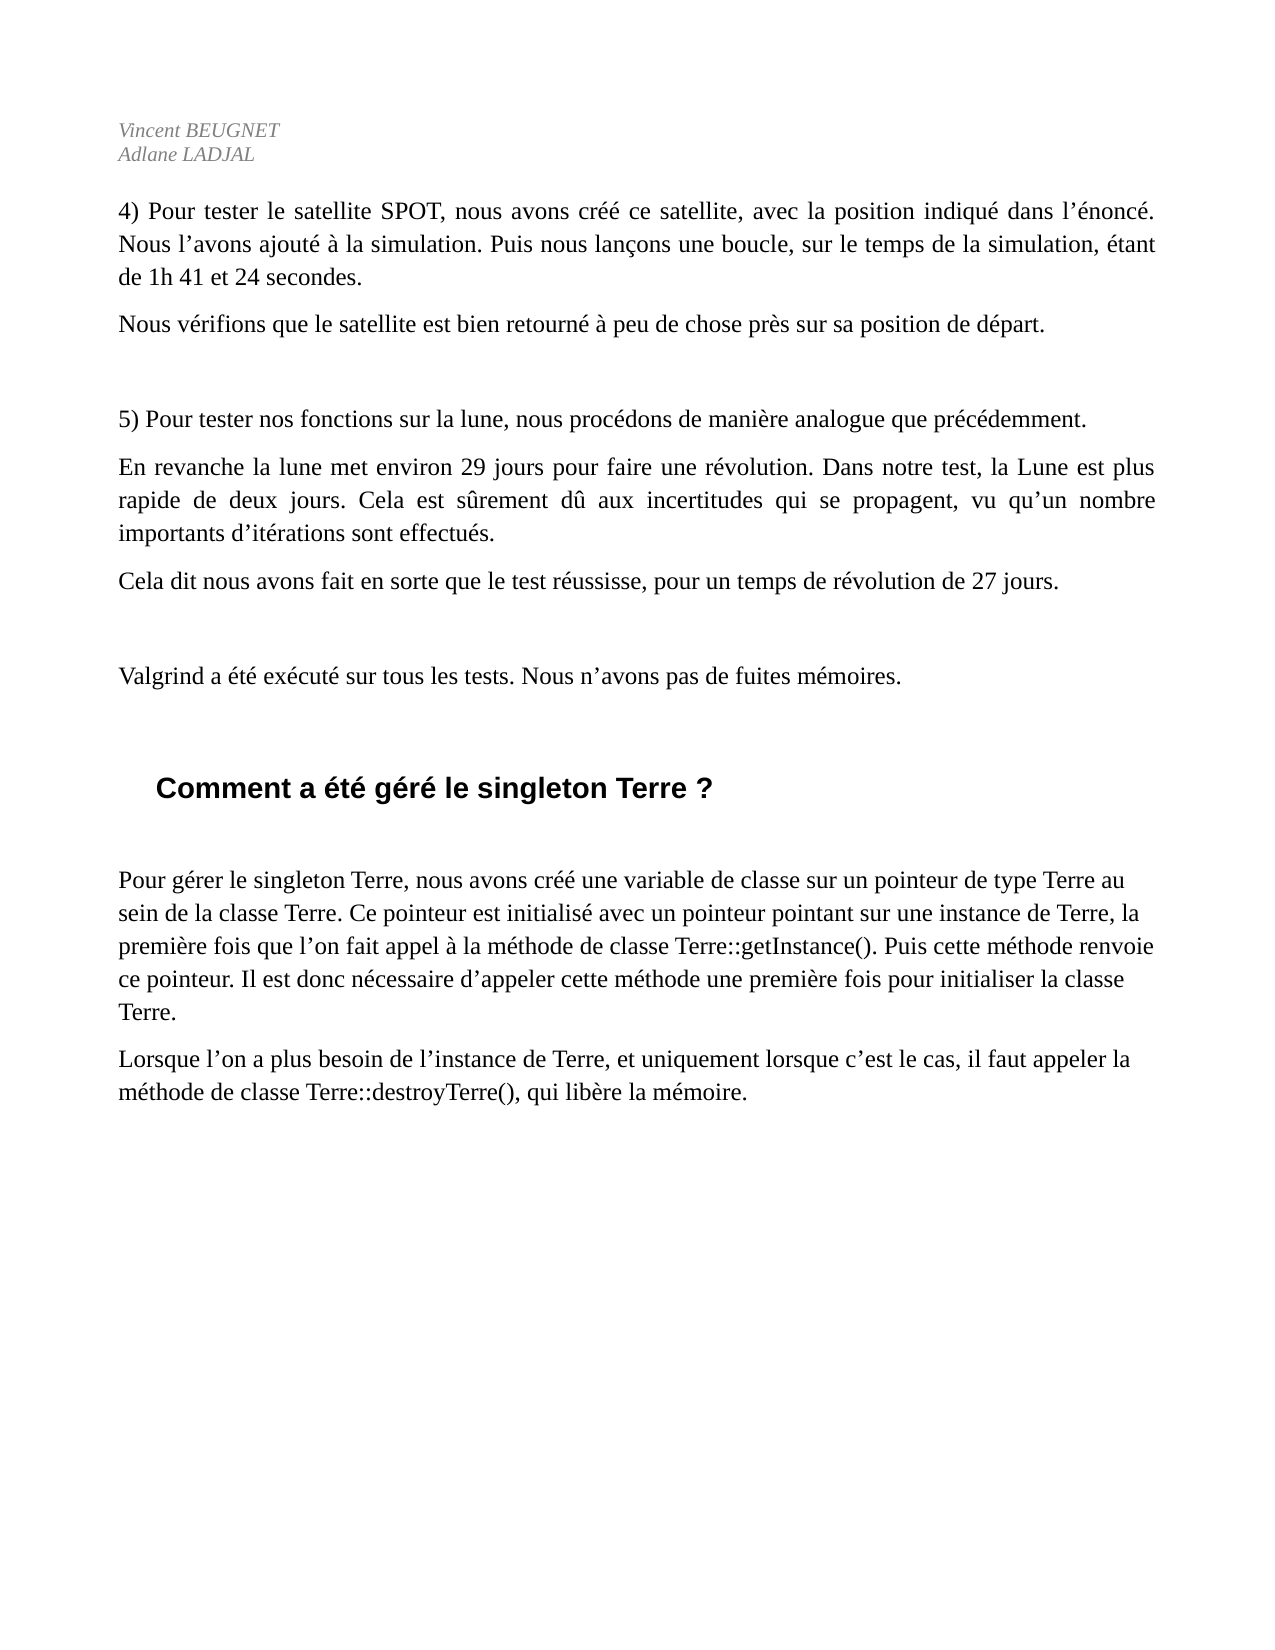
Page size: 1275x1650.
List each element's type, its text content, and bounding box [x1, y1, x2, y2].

text Pour gérer le singleton Terre, nous avons créé une variable de classe sur un pointeur de type Terre au sein de la classe Terre. Ce pointeur est initialisé avec un pointeur pointant sur une instance de Terre, la première fois que l’on fait appel à la méthode de classe Terre::getInstance(). Puis cette méthode renvoie ce pointeur. Il est donc nécessaire d’appeler cette méthode une première fois pour initialiser la classe Terre. [118, 865, 1157, 1026]
text Valgrind a été exécuté sur tous les tests. Nous n’avons pas de fuites mémoires. [118, 661, 1157, 690]
text En revanche la lune met environ 29 jours pour faire une révolution. Dans notre test, la Lune est plus rapide de deux jours. Cela est sûrement dû aux incertitudes qui se propagent, vu qu’un nombre importants d’itérations sont effectués. [118, 452, 1157, 547]
text Lorsque l’on a plus besoin de l’instance de Terre, et uniquement lorsque c’est le cas, il faut appeler la méthode de classe Terre::destroyTerre(), qui libère la mémoire. [118, 1044, 1157, 1106]
text 4) Pour tester le satellite SPOT, nous avons créé ce satellite, avec la position indiqué dans l’énoncé. Nous l’avons ajouté à la simulation. Puis nous lançons une boucle, sur le temps de la simulation, étant de 1h 41 et 24 secondes. [118, 196, 1157, 291]
text Cela dit nous avons fait en sorte que le test réussisse, pour un temps de révolution de 27 jours. [118, 566, 1157, 594]
text Nous vérifions que le satellite est bien retourné à peu de chose près sur sa position de départ. [118, 309, 1157, 338]
text 5) Pour tester nos fonctions sur la lune, nous procédons de manière analogue que précédemment. [118, 404, 1157, 433]
subtitle Comment a été géré le singleton Terre ? [156, 771, 1157, 804]
